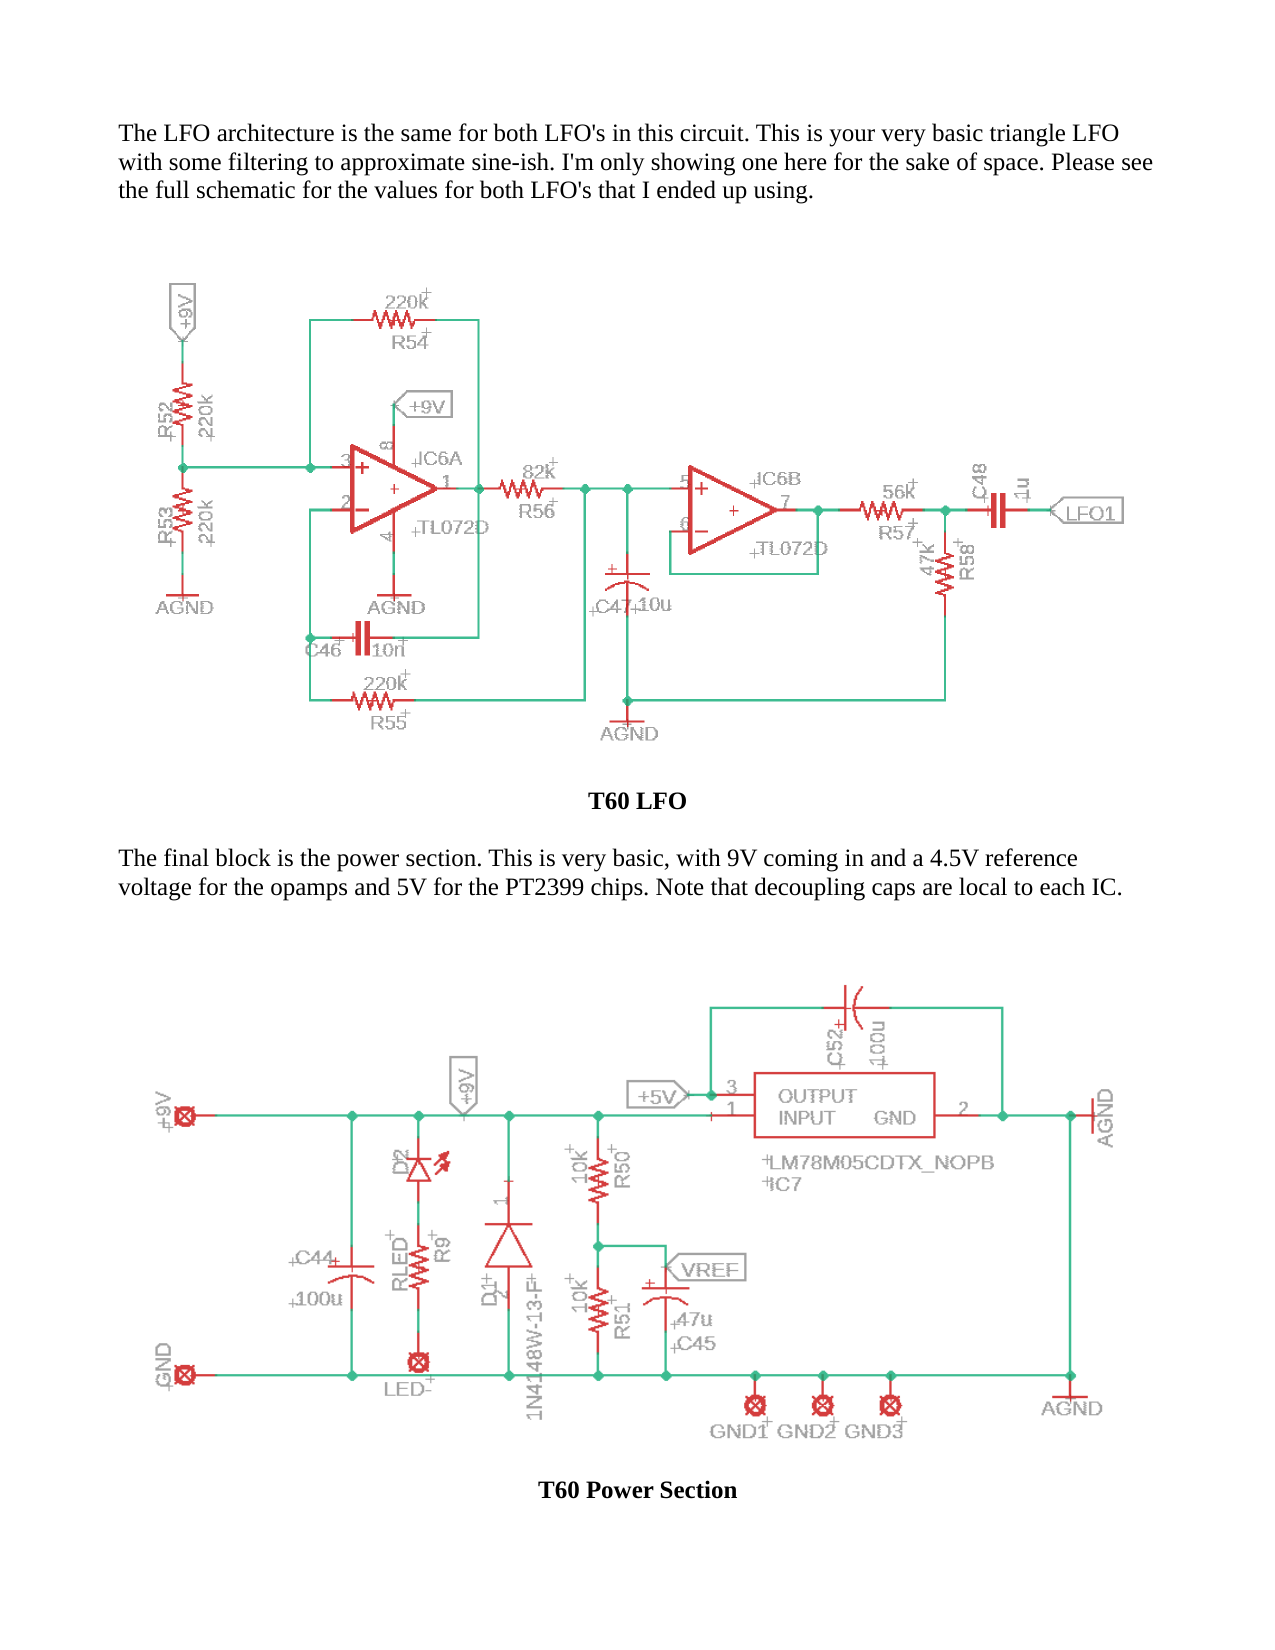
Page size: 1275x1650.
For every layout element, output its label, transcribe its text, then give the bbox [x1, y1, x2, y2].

text The final block is the power section. This is very basic, with 9V coming in and a 4.5V reference voltage for the opamps and 5V for the PT2399 chips. Note that decoupling caps are local to each IC. [118, 843, 1157, 901]
text T60 LFO [118, 786, 1157, 815]
text T60 Power Section [118, 930, 1157, 1504]
picture [121, 929, 1151, 1476]
text The LFO architecture is the same for both LFO's in this circuit. This is your very basic triangle LFO with some filtering to approximate sine-ish. I'm only showing one here for the sake of space. Please see the full schematic for the values for both LFO's that I ended up using. [118, 118, 1157, 204]
picture [118, 233, 1157, 786]
